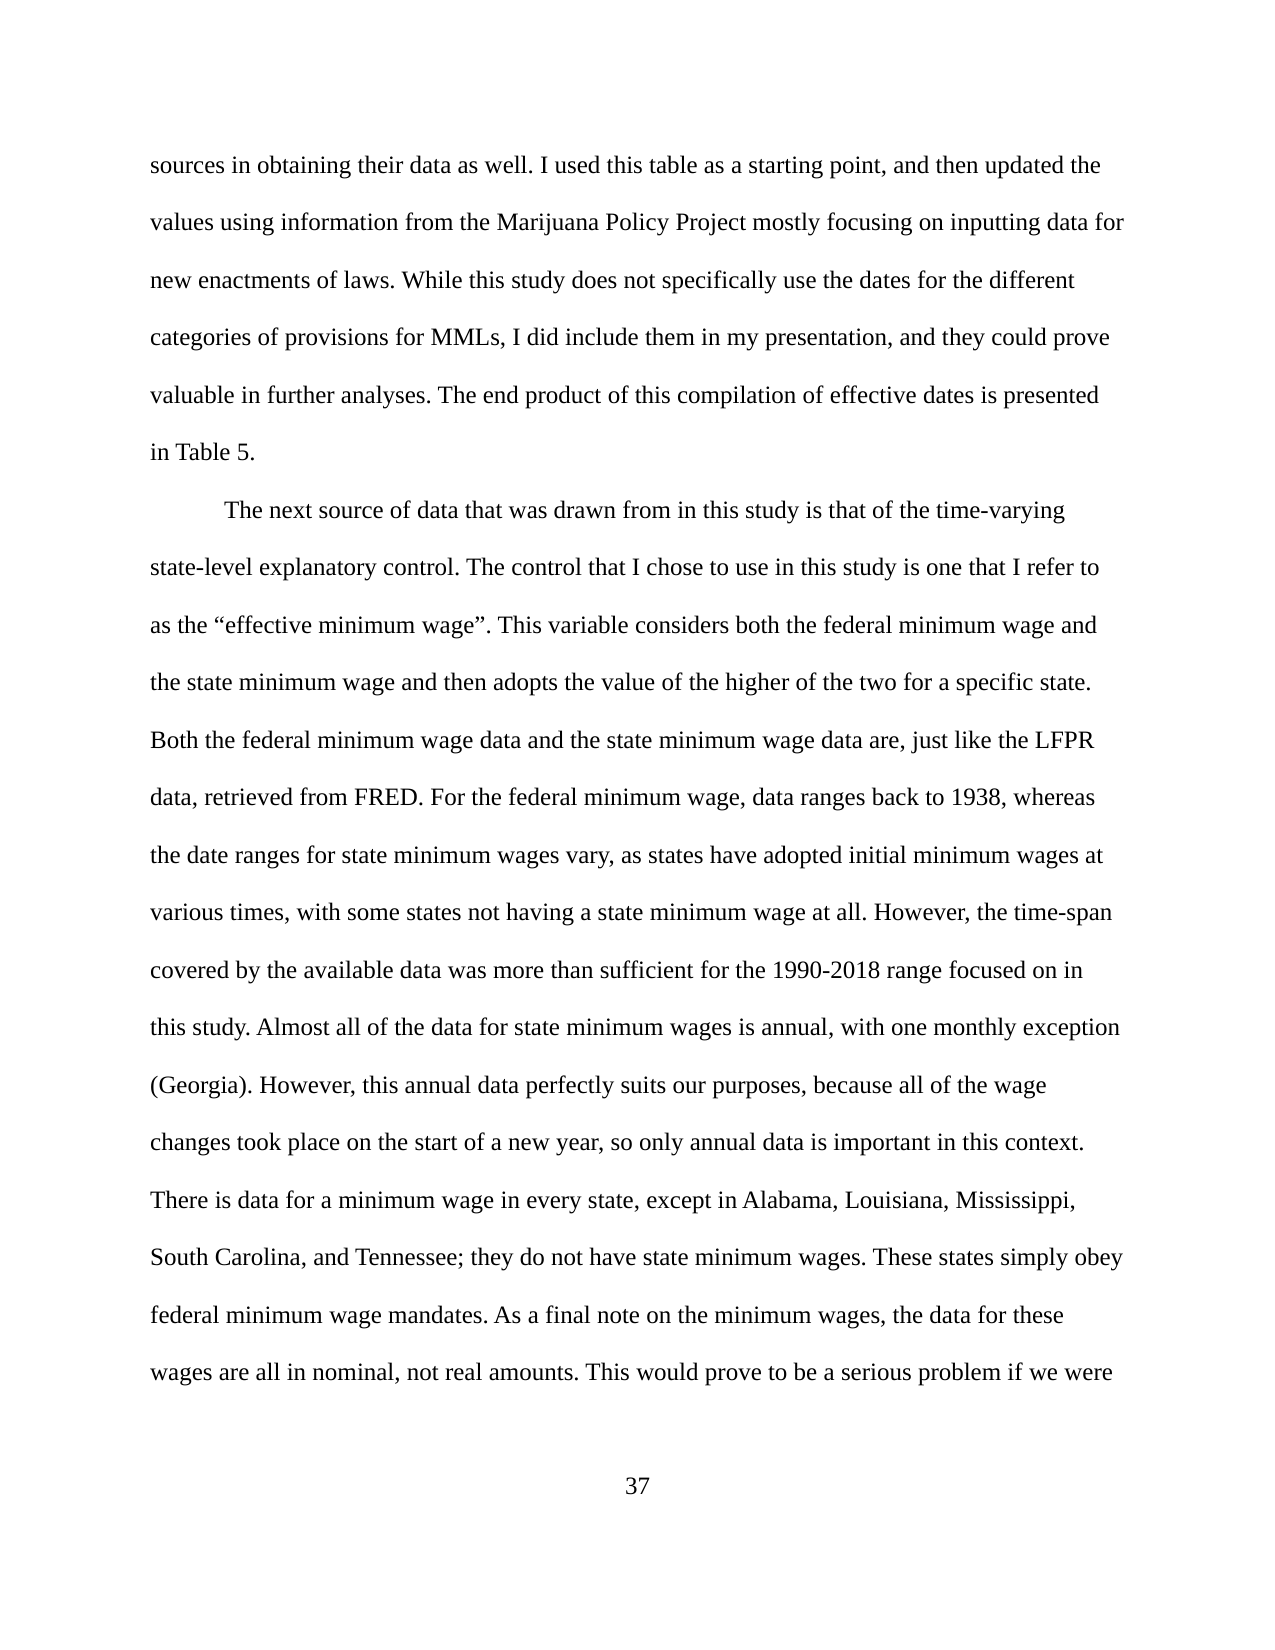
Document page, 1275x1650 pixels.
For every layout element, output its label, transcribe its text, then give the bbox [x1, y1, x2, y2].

text sources in obtaining their data as well. I used this table as a starting point, and then updated the values using information from the Marijuana Policy Project mostly focusing on inputting data for new enactments of laws. While this study does not specifically use the dates for the different categories of provisions for MMLs, I did include them in my presentation, and they could prove valuable in further analyses. The end product of this compilation of effective dates is presented in Table 5. [150, 150, 1125, 466]
text The next source of data that was drawn from in this study is that of the time-varying state-level explanatory control. The control that I chose to use in this study is one that I refer to as the “effective minimum wage”. This variable considers both the federal minimum wage and the state minimum wage and then adopts the value of the higher of the two for a specific state. Both the federal minimum wage data and the state minimum wage data are, just like the LFPR data, retrieved from FRED. For the federal minimum wage, data ranges back to 1938, whereas the date ranges for state minimum wages vary, as states have adopted initial minimum wages at various times, with some states not having a state minimum wage at all. However, the time-span covered by the available data was more than sufficient for the 1990-2018 range focused on in this study. Almost all of the data for state minimum wages is annual, with one monthly exception (Georgia). However, this annual data perfectly suits our purposes, because all of the wage changes took place on the start of a new year, so only annual data is important in this context. There is data for a minimum wage in every state, except in Alabama, Louisiana, Mississippi, South Carolina, and Tennessee; they do not have state minimum wages. These states simply obey federal minimum wage mandates. As a final note on the minimum wages, the data for these wages are all in nominal, not real amounts. This would prove to be a serious problem if we were [150, 495, 1125, 1386]
